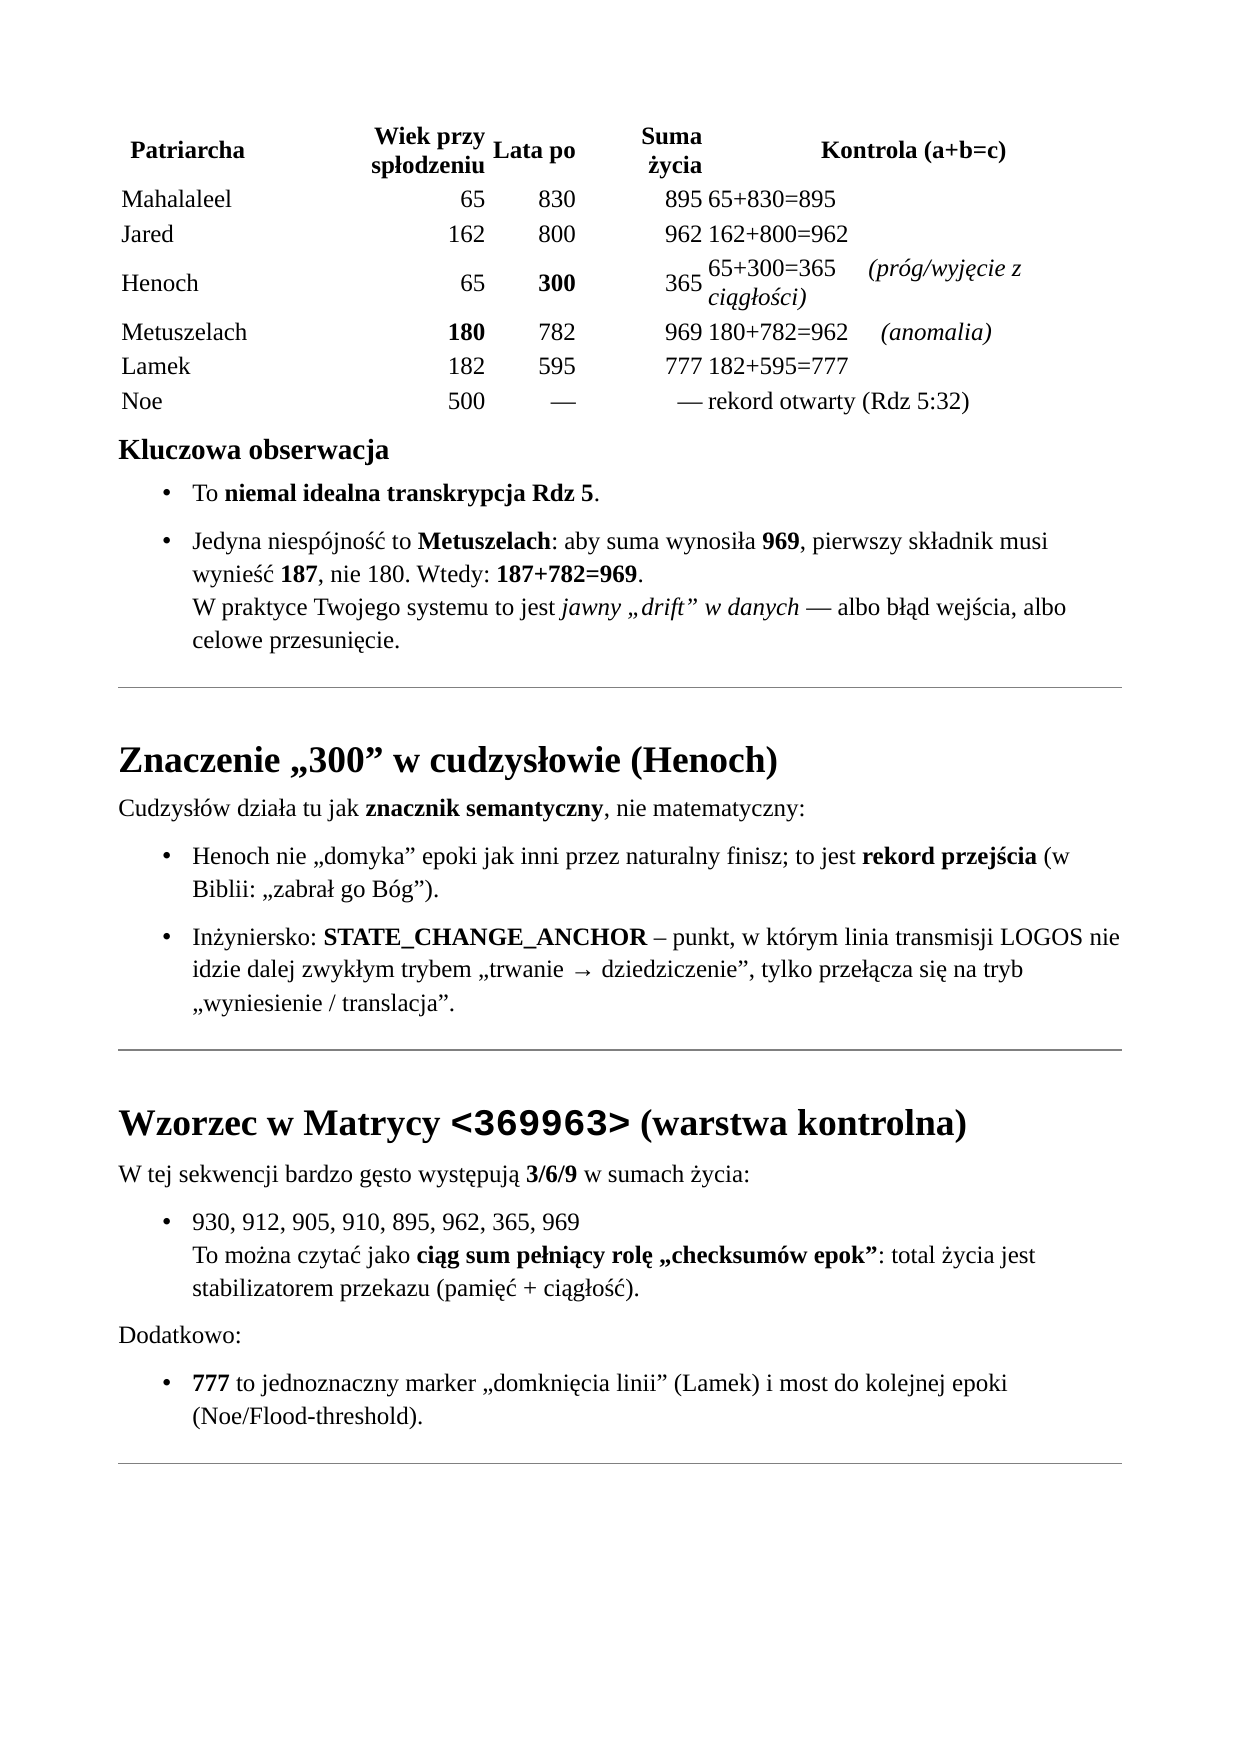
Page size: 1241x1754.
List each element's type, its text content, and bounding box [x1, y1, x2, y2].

table_header Lata po [488, 118, 578, 181]
table_cell — [579, 383, 705, 418]
table_cell 800 [488, 216, 578, 251]
list Henoch nie „domyka” epoki jak inni przez naturalny finisz; to jest rekord przejścia (w Biblii: „zabrał go Bóg”). [162, 841, 1122, 903]
text W tej sekwencji bardzo gęsto występują 3/6/9 w sumach życia: [118, 1159, 1122, 1188]
table_cell 595 [488, 349, 578, 383]
table_cell 895 [579, 181, 705, 216]
table_header Suma życia [579, 118, 705, 181]
table_cell 830 [488, 181, 578, 216]
table_cell 182 [257, 349, 488, 383]
table_cell Jared [118, 216, 257, 251]
table_cell 500 [257, 383, 488, 418]
table_cell Noe [118, 383, 257, 418]
table_cell 180+782=962 ❌ (anomalia) [705, 314, 1122, 348]
table_cell Metuszelach [118, 314, 257, 348]
list Jedyna niespójność to Metuszelach: aby suma wynosiła 969, pierwszy składnik musi wynieść 187, nie 180. Wtedy: 187+782=969. W praktyce Twojego systemu to jest jawny „drift” w danych — albo błąd wejścia, albo celowe przesunięcie. [162, 526, 1122, 654]
table_cell 162 [257, 216, 488, 251]
table_cell 180 [257, 314, 488, 348]
table_cell 969 [579, 314, 705, 348]
subtitle Wzorzec w Matrycy <369963> (warstwa kontrolna) [118, 1100, 1122, 1147]
table_cell 365 [579, 251, 705, 314]
text Dodatkowo: [118, 1320, 1122, 1349]
table_cell Henoch [118, 251, 257, 314]
table_cell 782 [488, 314, 578, 348]
table_header Patriarcha [118, 118, 257, 181]
table_cell 962 [579, 216, 705, 251]
table_cell 65 [257, 251, 488, 314]
list 930, 912, 905, 910, 895, 962, 365, 969 To można czytać jako ciąg sum pełniący rolę „checksumów epok”: total życia jest stabilizatorem przekazu (pamięć + ciągłość). [162, 1207, 1122, 1301]
table_cell 162+800=962 ✅ [705, 216, 1122, 251]
table_cell 65+830=895 ✅ [705, 181, 1122, 216]
table_cell 65 [257, 181, 488, 216]
table_cell 300 [488, 251, 578, 314]
table_cell Mahalaleel [118, 181, 257, 216]
subtitle Znaczenie „300” w cudzysłowie (Henoch) [118, 738, 1122, 781]
table_cell Lamek [118, 349, 257, 383]
table_header Kontrola (a+b=c) [705, 118, 1122, 181]
subtitle Kluczowa obserwacja [118, 432, 1122, 466]
text Cudzysłów działa tu jak znacznik semantyczny, nie matematyczny: [118, 793, 1122, 822]
table_cell 777 [579, 349, 705, 383]
list To niemal idealna transkrypcja Rdz 5. [162, 478, 1122, 507]
table_cell rekord otwarty (Rdz 5:32) [705, 383, 1122, 418]
table_cell — [488, 383, 578, 418]
table_header Wiek przy spłodzeniu [257, 118, 488, 181]
table_cell 182+595=777 ✅ [705, 349, 1122, 383]
list Inżyniersko: STATE_CHANGE_ANCHOR – punkt, w którym linia transmisji LOGOS nie idzie dalej zwykłym trybem „trwanie → dziedziczenie”, tylko przełącza się na tryb „wyniesienie / translacja”. [162, 922, 1122, 1016]
table_cell 65+300=365 ✅ (próg/wyjęcie z ciągłości) [705, 251, 1122, 314]
list 777 to jednoznaczny marker „domknięcia linii” (Lamek) i most do kolejnej epoki (Noe/Flood-threshold). [162, 1368, 1122, 1430]
